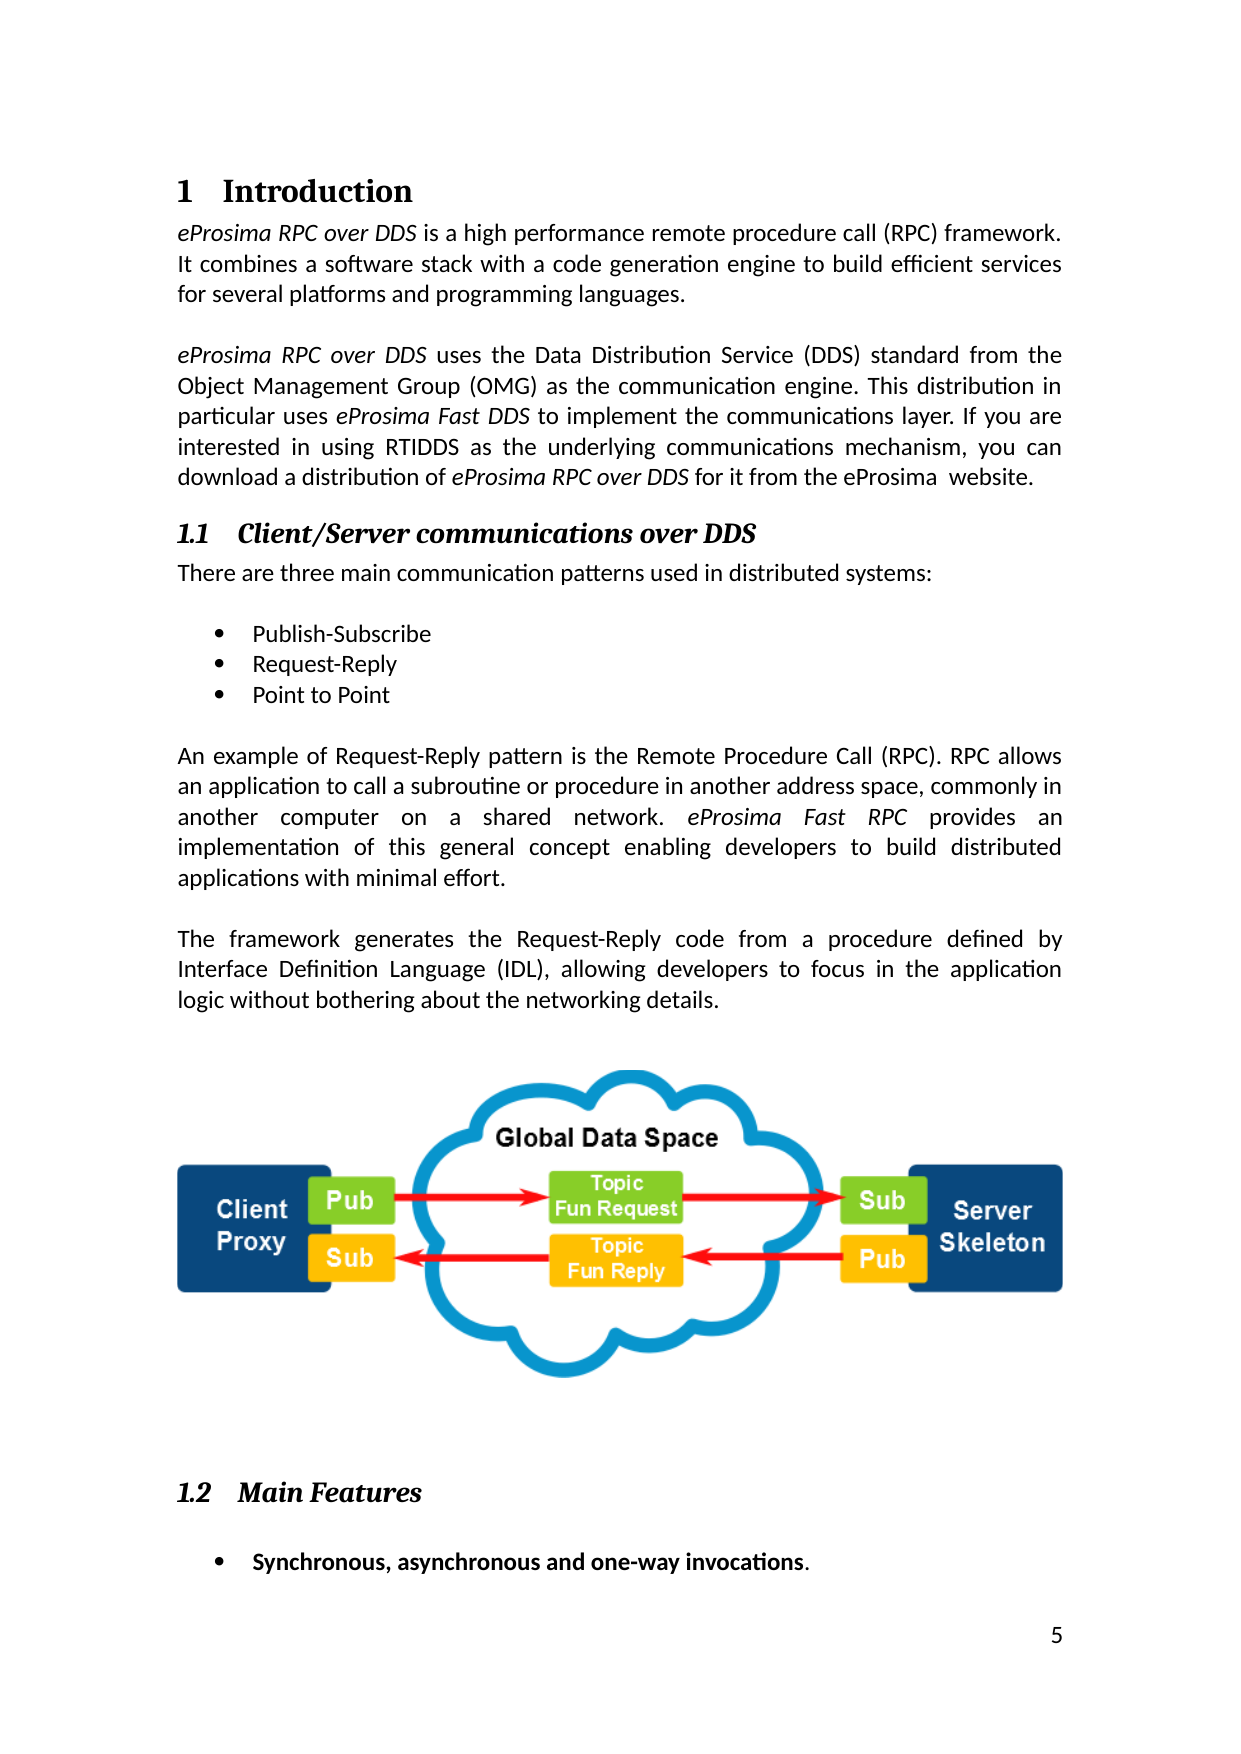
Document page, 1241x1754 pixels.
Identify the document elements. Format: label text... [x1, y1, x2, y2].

subtitle Client/Server communications over DDS [177, 517, 1063, 550]
subtitle Introduction [177, 173, 1063, 211]
text An example of Request-Reply pattern is the Remote Procedure Call (RPC). RPC allows an application to call a subroutine or procedure in another address space, commonly in another computer on a shared network. eProsima Fast RPC provides an implementation of this general concept enabling developers to build distributed applications with minimal effort. [177, 740, 1063, 892]
picture [177, 1070, 1063, 1378]
list Synchronous, asynchronous and one-way invocations. [215, 1546, 1063, 1577]
subtitle Main Features [177, 1476, 1063, 1509]
text The framework generates the Request-Reply code from a procedure defined by Interface Definition Language (IDL), allowing developers to focus in the application logic without bothering about the networking details. [177, 923, 1063, 1014]
list Publish-Subscribe [215, 618, 1063, 648]
text There are three main communication patterns used in distributed systems: [177, 557, 1063, 587]
text eProsima RPC over DDS is a high performance remote procedure call (RPC) framework. It combines a software stack with a code generation engine to build efficient services for several platforms and programming languages. [177, 217, 1063, 309]
list Point to Point [215, 679, 1063, 709]
text eProsima RPC over DDS uses the Data Distribution Service (DDS) standard from the Object Management Group (OMG) as the communication engine. This distribution in particular uses eProsima Fast DDS to implement the communications layer. If you are interested in using RTIDDS as the underlying communications mechanism, you can download a distribution of eProsima RPC over DDS for it from the eProsima website. [177, 339, 1063, 492]
list Request-Reply [215, 648, 1063, 679]
